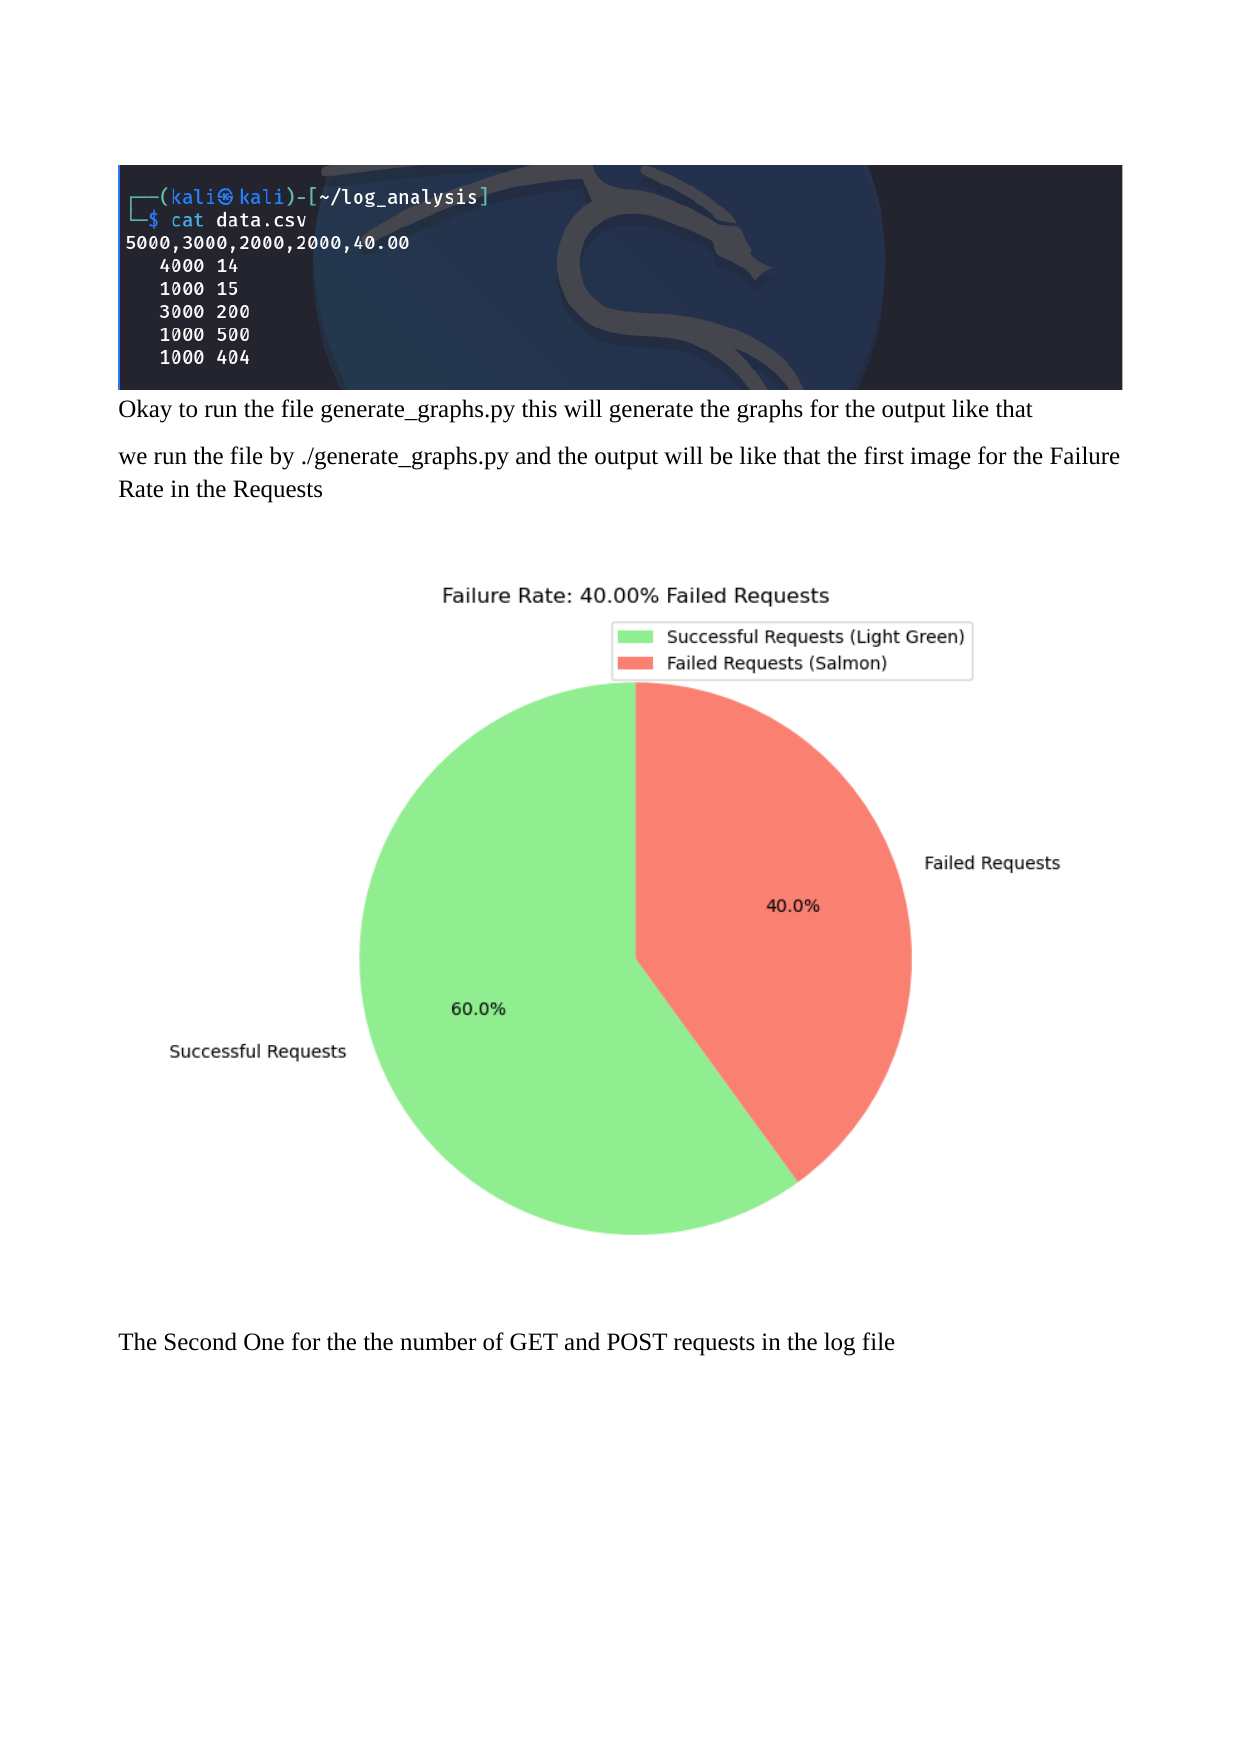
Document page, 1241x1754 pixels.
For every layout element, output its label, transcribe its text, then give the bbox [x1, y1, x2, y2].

text we run the file by ./generate_graphs.py and the output will be like that the first image for the Failure Rate in the Requests [118, 441, 1122, 503]
text Okay to run the file generate_graphs.py this will generate the graphs for the output like that [118, 390, 1122, 422]
text The Second One for the the number of GET and POST requests in the log file [118, 1323, 1122, 1356]
picture [118, 569, 1123, 1323]
picture [118, 165, 1123, 390]
